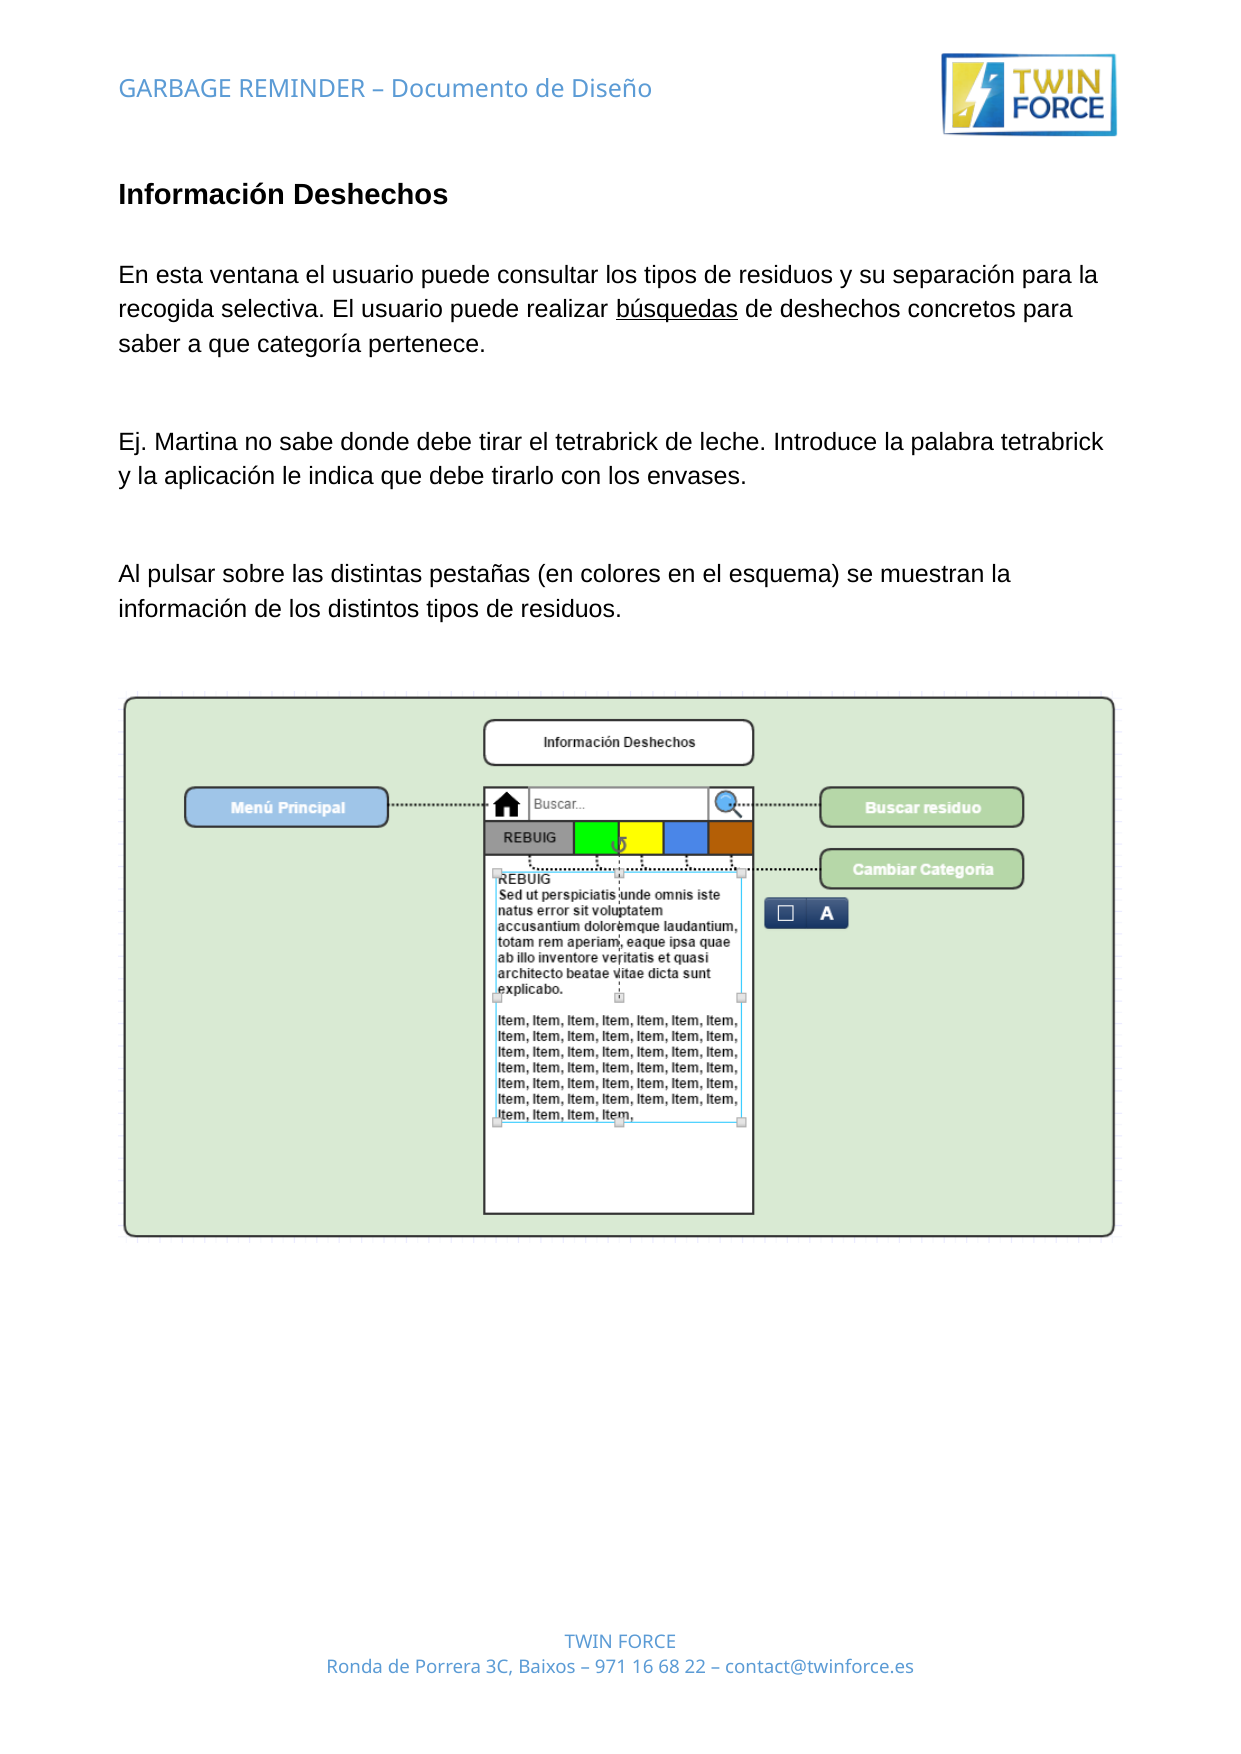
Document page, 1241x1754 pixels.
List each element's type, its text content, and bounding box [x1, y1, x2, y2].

text Al pulsar sobre las distintas pestañas (en colores en el esquema) se muestran la información de los distintos tipos de residuos. [118, 559, 1122, 622]
text En esta ventana el usuario puede consultar los tipos de residuos y su separación para la recogida selectiva. El usuario puede realizar búsquedas de deshechos concretos para saber a que categoría pertenece. [118, 259, 1122, 357]
text Ej. Martina no sabe donde debe tirar el tetrabrick de leche. Introduce la palabra tetrabrick y la aplicación le indica que debe tirarlo con los envases. [118, 427, 1122, 490]
subtitle Información Deshechos [118, 177, 1122, 211]
